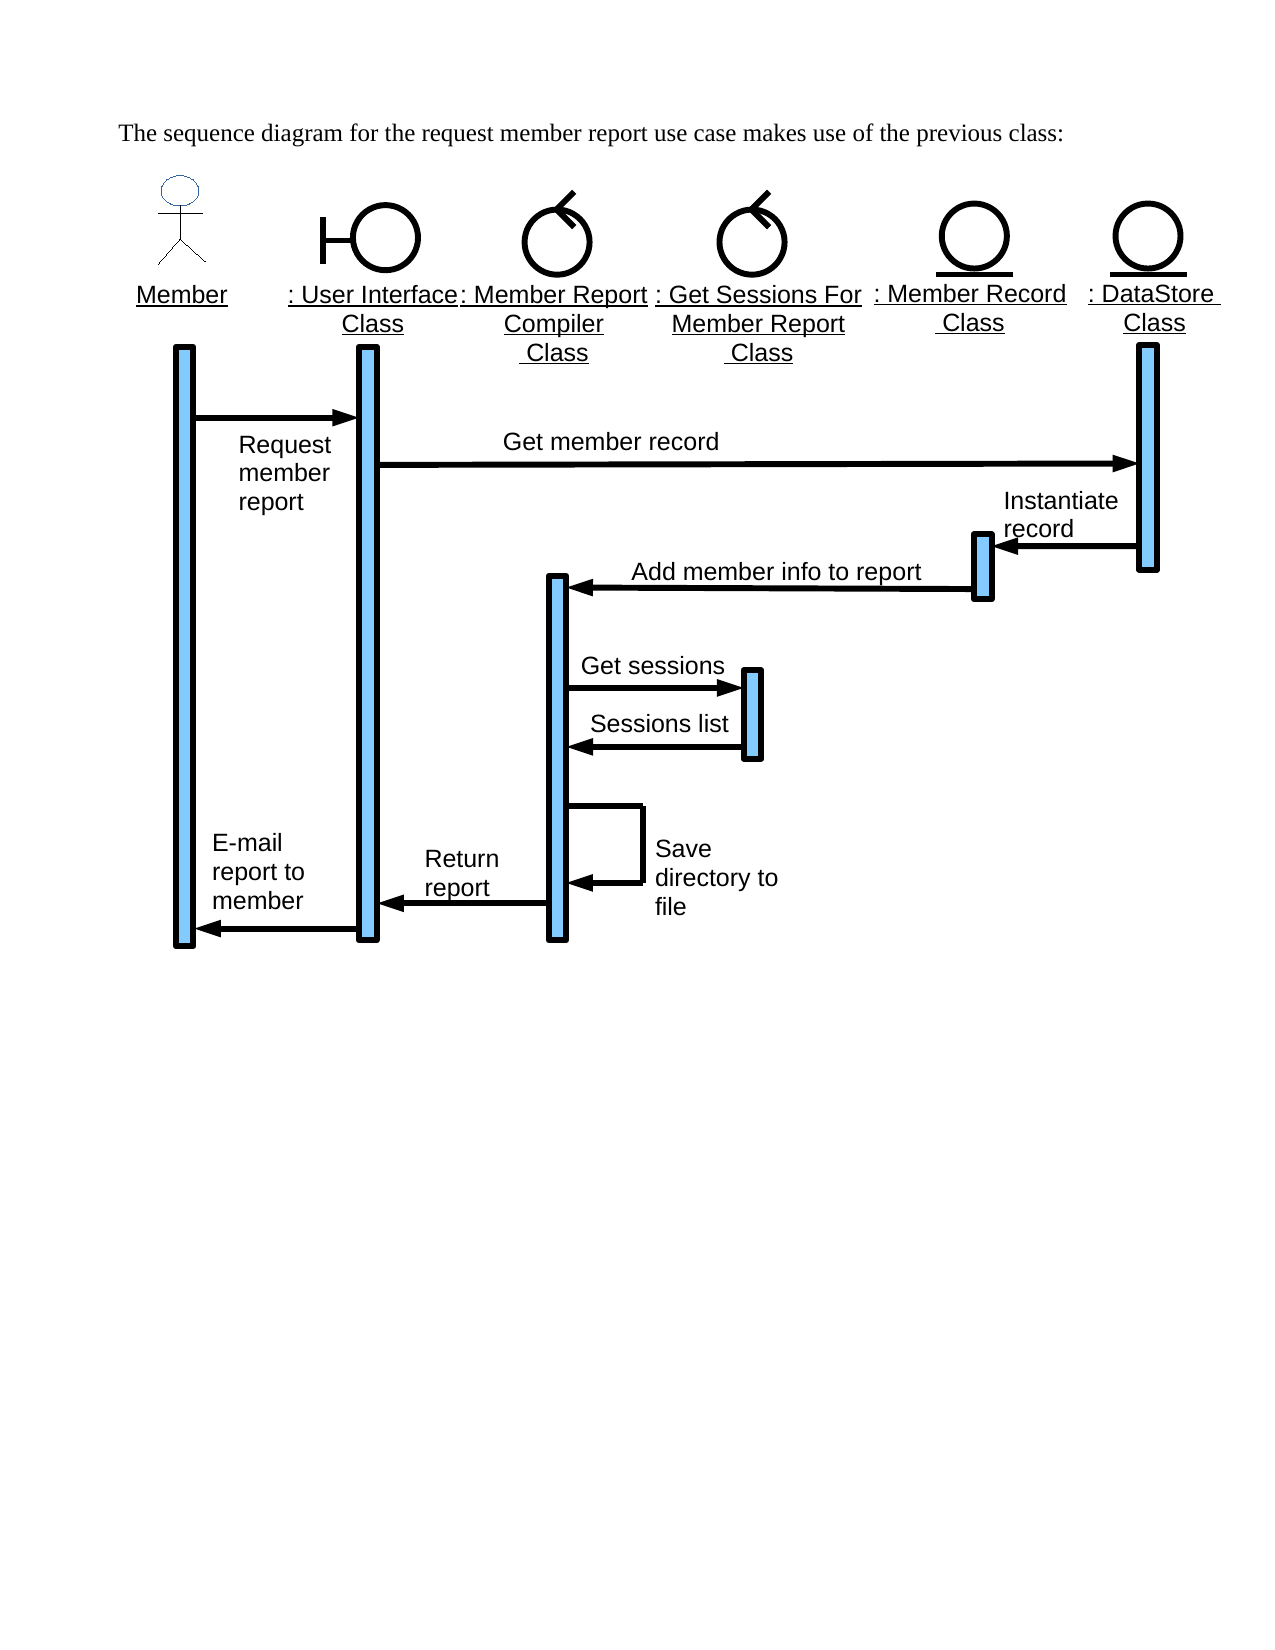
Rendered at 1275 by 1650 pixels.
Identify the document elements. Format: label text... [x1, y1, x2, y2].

text The sequence diagram for the request member report use case makes use of the previous class: [118, 118, 1157, 147]
